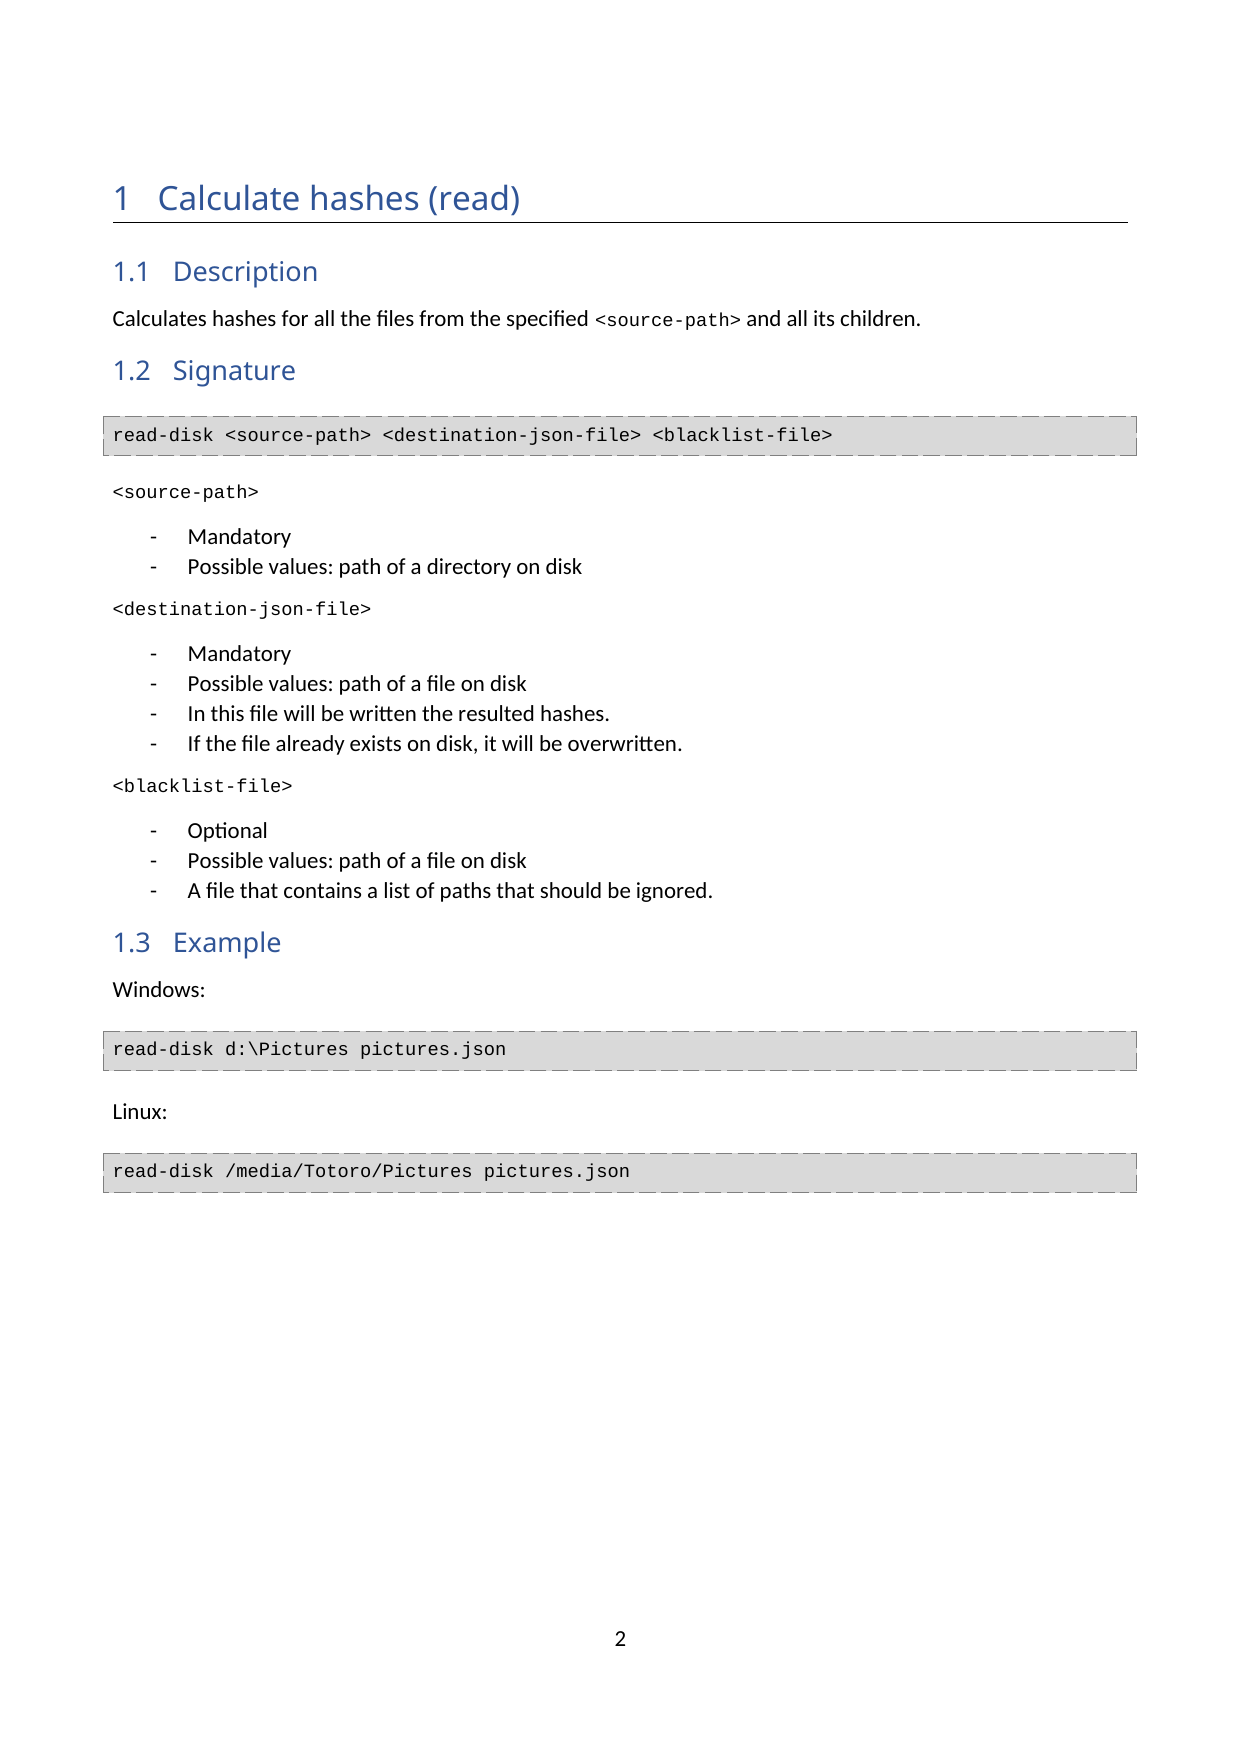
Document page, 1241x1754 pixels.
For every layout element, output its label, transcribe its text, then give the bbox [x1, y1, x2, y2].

text Windows: [112, 976, 1128, 1004]
list Possible values: path of a file on disk [150, 846, 1128, 874]
text <source-path> [112, 483, 1128, 504]
list Optional [150, 816, 1128, 844]
subtitle Signature [112, 351, 1128, 388]
text <destination-json-file> [112, 599, 1128, 621]
subtitle Example [112, 923, 1128, 960]
list In this file will be written the resulted hashes. [150, 699, 1128, 727]
list Mandatory [150, 639, 1128, 667]
subtitle Description [112, 252, 1128, 289]
text read-disk <source-path> <destination-json-file> <blacklist-file> [103, 416, 1137, 456]
list Mandatory [150, 522, 1128, 550]
text <blacklist-file> [112, 776, 1128, 798]
subtitle Calculate hashes (read) [112, 175, 1128, 223]
text read-disk /media/Totoro/Pictures pictures.json [103, 1153, 1137, 1193]
list Possible values: path of a directory on disk [150, 552, 1128, 581]
list A file that contains a list of paths that should be ignored. [150, 876, 1128, 904]
list Possible values: path of a file on disk [150, 669, 1128, 697]
text Linux: [112, 1097, 1128, 1126]
list If the file already exists on disk, it will be overwritten. [150, 729, 1128, 758]
text Calculates hashes for all the files from the specified <source-path> and all its children. [112, 304, 1128, 332]
text read-disk d:\Pictures pictures.json [103, 1031, 1137, 1071]
